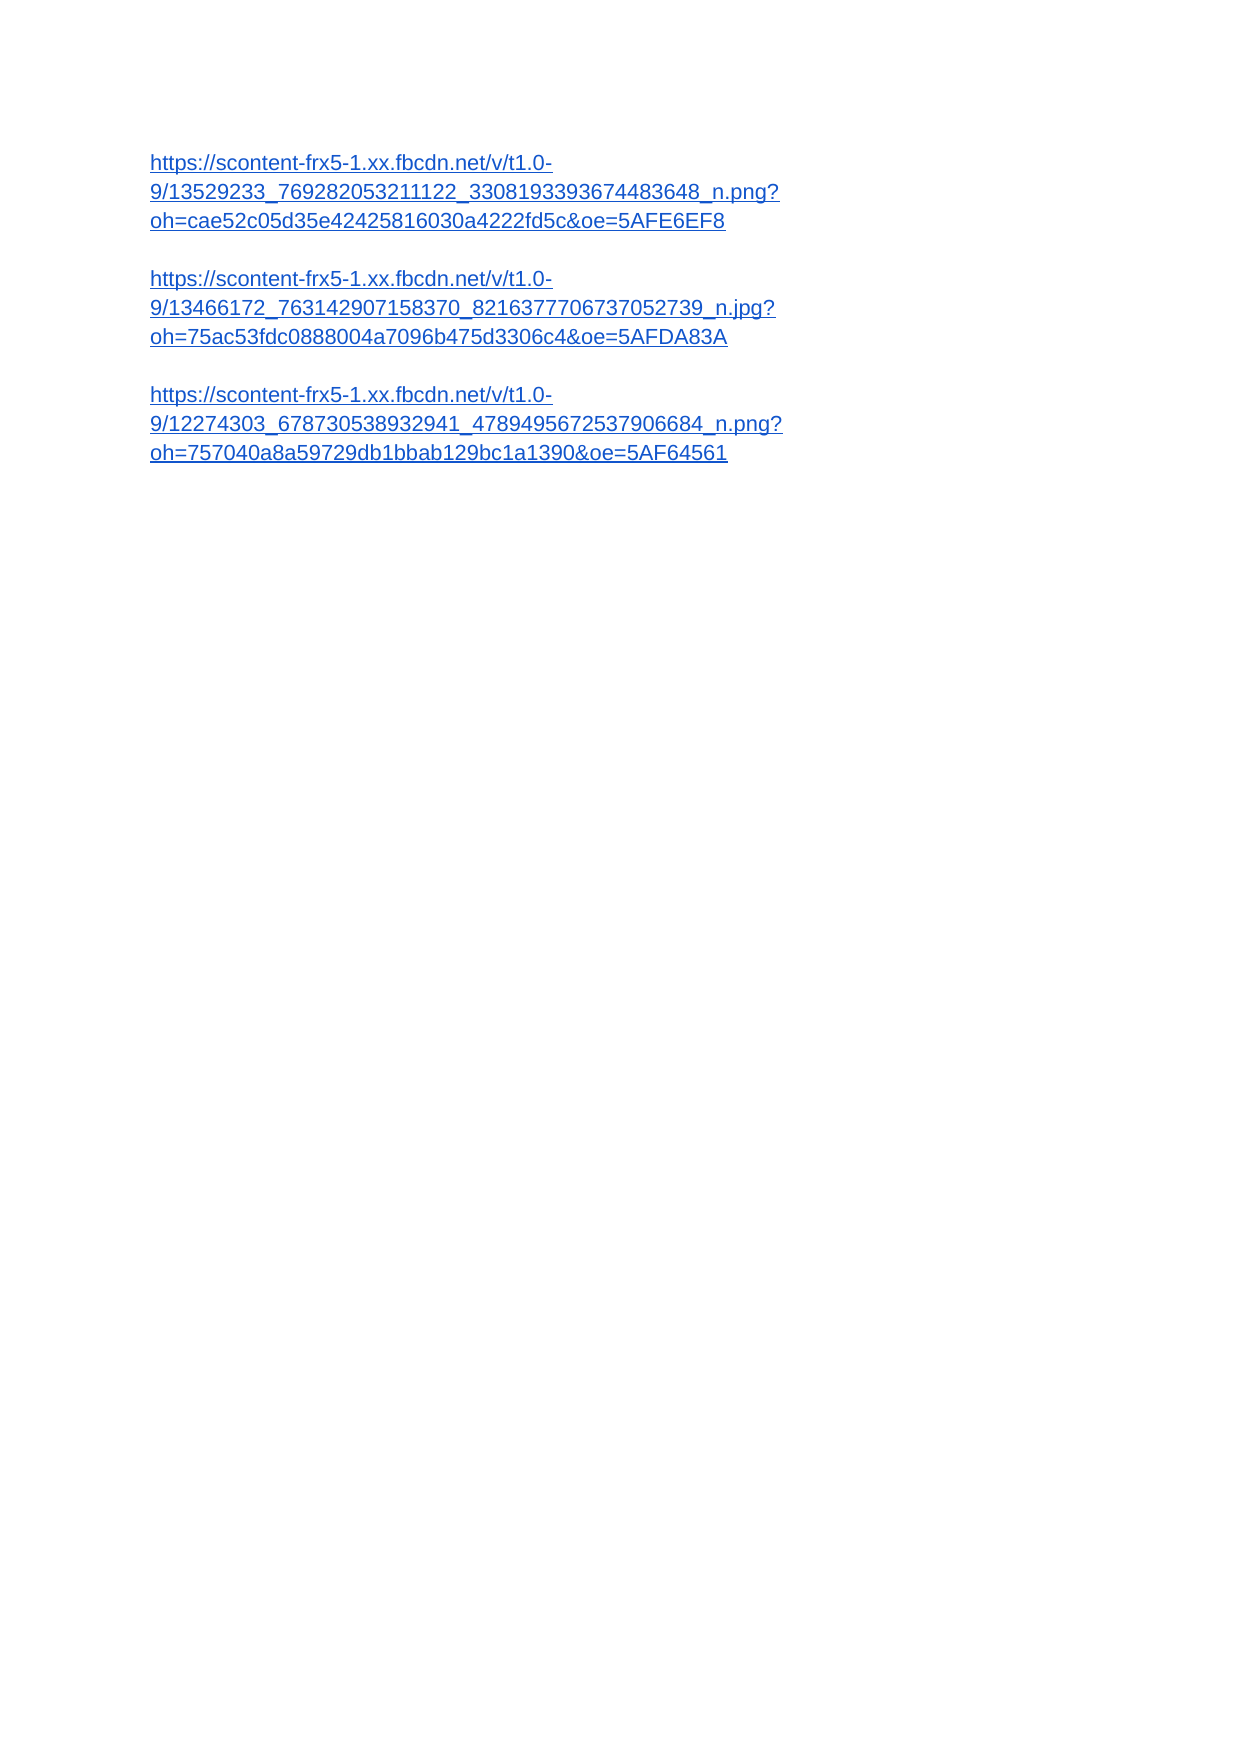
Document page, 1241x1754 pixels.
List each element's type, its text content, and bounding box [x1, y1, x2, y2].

text https://scontent-frx5-1.xx.fbcdn.net/v/t1.0-9/13466172_763142907158370_8216377706737052739_n.jpg?oh=75ac53fdc0888004a7096b475d3306c4&oe=5AFDA83A [150, 266, 1090, 349]
text https://scontent-frx5-1.xx.fbcdn.net/v/t1.0-9/13529233_769282053211122_3308193393674483648_n.png?oh=cae52c05d35e42425816030a4222fd5c&oe=5AFE6EF8 [150, 150, 1090, 233]
text https://scontent-frx5-1.xx.fbcdn.net/v/t1.0-9/12274303_678730538932941_4789495672537906684_n.png?oh=757040a8a59729db1bbab129bc1a1390&oe=5AF64561 [150, 382, 1090, 465]
